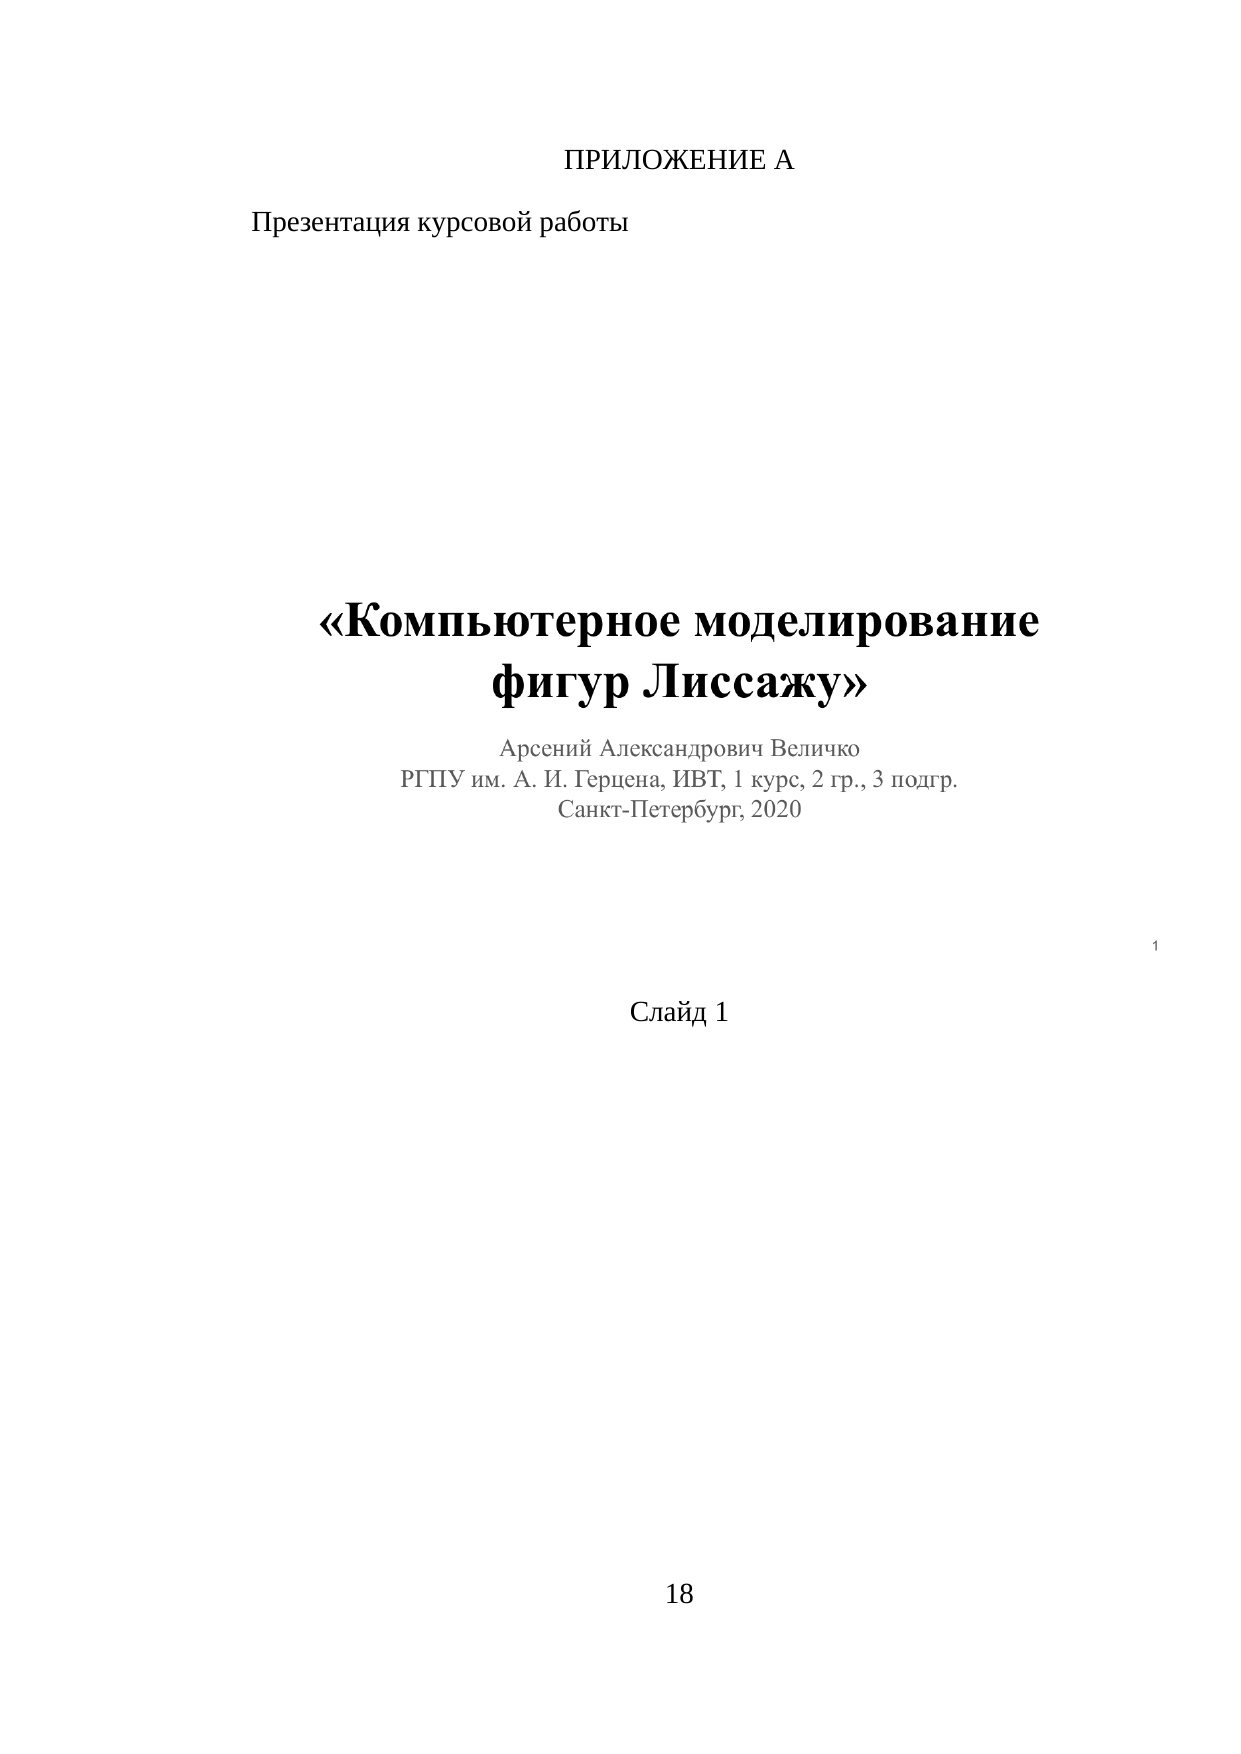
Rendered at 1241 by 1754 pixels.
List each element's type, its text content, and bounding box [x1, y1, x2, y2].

text Слайд 1 [177, 977, 1181, 1028]
text Презентация курсовой работы [177, 204, 1181, 237]
picture [177, 411, 1182, 977]
subtitle ПРИЛОЖЕНИЕ А [177, 142, 1181, 175]
